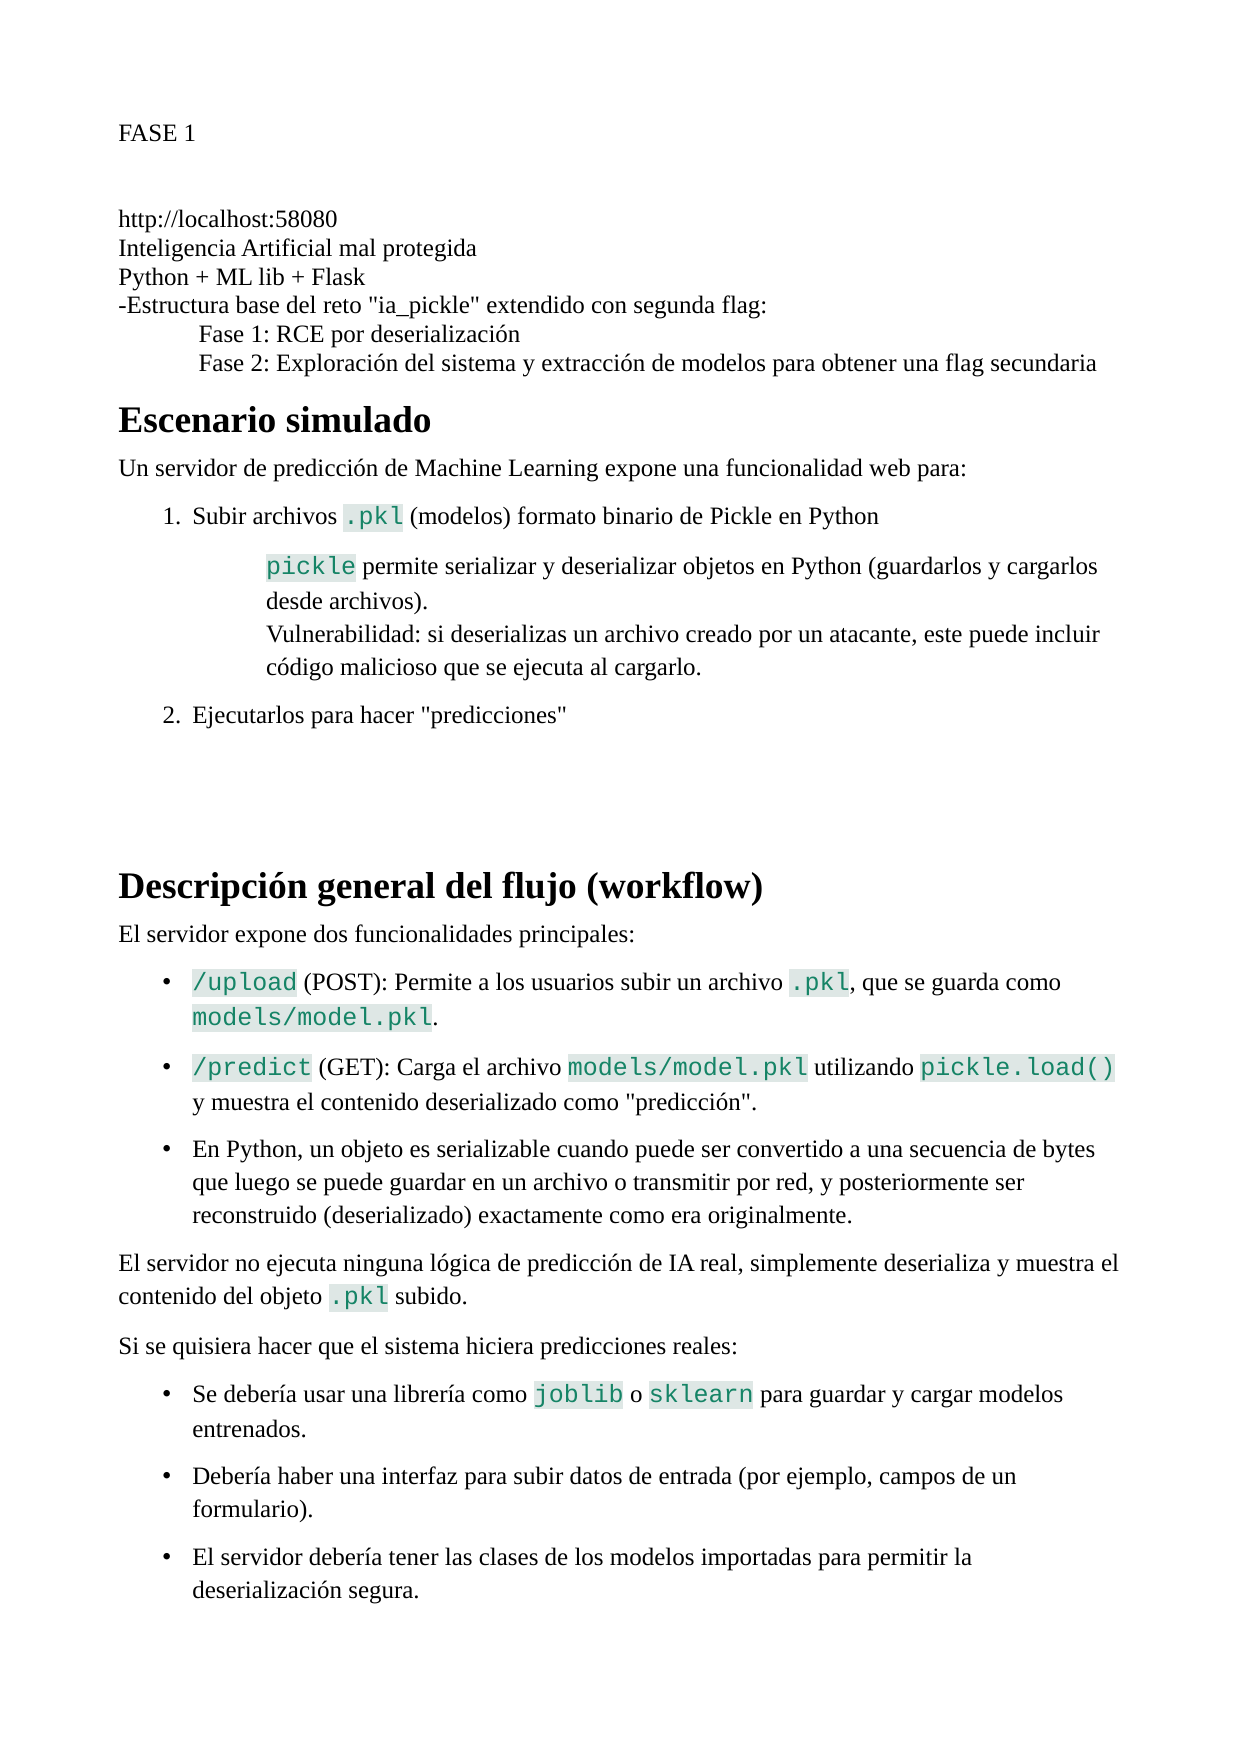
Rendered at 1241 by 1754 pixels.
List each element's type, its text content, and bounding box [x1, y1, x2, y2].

list En Python, un objeto es serializable cuando puede ser convertido a una secuencia de bytes que luego se puede guardar en un archivo o transmitir por red, y posteriormente ser reconstruido (deserializado) exactamente como era originalmente. [162, 1134, 1122, 1229]
list /predict (GET): Carga el archivo models/model.pkl utilizando pickle.load() y muestra el contenido deserializado como "predicción". [162, 1052, 1122, 1116]
text -Estructura base del reto "ia_pickle" extendido con segunda flag: [118, 291, 1122, 319]
text Un servidor de predicción de Machine Learning expone una funcionalidad web para: [118, 453, 1122, 482]
text http://localhost:58080 [118, 204, 1122, 233]
list Ejecutarlos para hacer "predicciones" [162, 700, 1122, 728]
subtitle Descripción general del flujo (workflow) [118, 863, 1122, 906]
list El servidor debería tener las clases de los modelos importadas para permitir la deserialización segura. [162, 1542, 1122, 1604]
text El servidor expone dos funcionalidades principales: [118, 919, 1122, 948]
text Si se quisiera hacer que el sistema hiciera predicciones reales: [118, 1331, 1122, 1360]
text Fase 2: Exploración del sistema y extracción de modelos para obtener una flag secundaria [118, 348, 1122, 377]
list pickle permite serializar y deserializar objetos en Python (guardarlos y cargarlos desde archivos). Vulnerabilidad: si deserializas un archivo creado por un atacante, este puede incluir código malicioso que se ejecuta al cargarlo. [236, 551, 1122, 681]
subtitle Escenario simulado [118, 398, 1122, 441]
list /upload (POST): Permite a los usuarios subir un archivo .pkl, que se guarda como models/model.pkl. [162, 967, 1122, 1032]
text Python + ML lib + Flask [118, 262, 1122, 291]
text Fase 1: RCE por deserialización [118, 319, 1122, 348]
list Subir archivos .pkl (modelos) formato binario de Pickle en Python [162, 501, 1122, 532]
list Debería haber una interfaz para subir datos de entrada (por ejemplo, campos de un formulario). [162, 1461, 1122, 1523]
list Se debería usar una librería como joblib o sklearn para guardar y cargar modelos entrenados. [162, 1379, 1122, 1442]
text Inteligencia Artificial mal protegida [118, 233, 1122, 262]
text El servidor no ejecuta ninguna lógica de predicción de IA real, simplemente deserializa y muestra el contenido del objeto .pkl subido. [118, 1248, 1122, 1312]
text FASE 1 [118, 118, 1122, 147]
